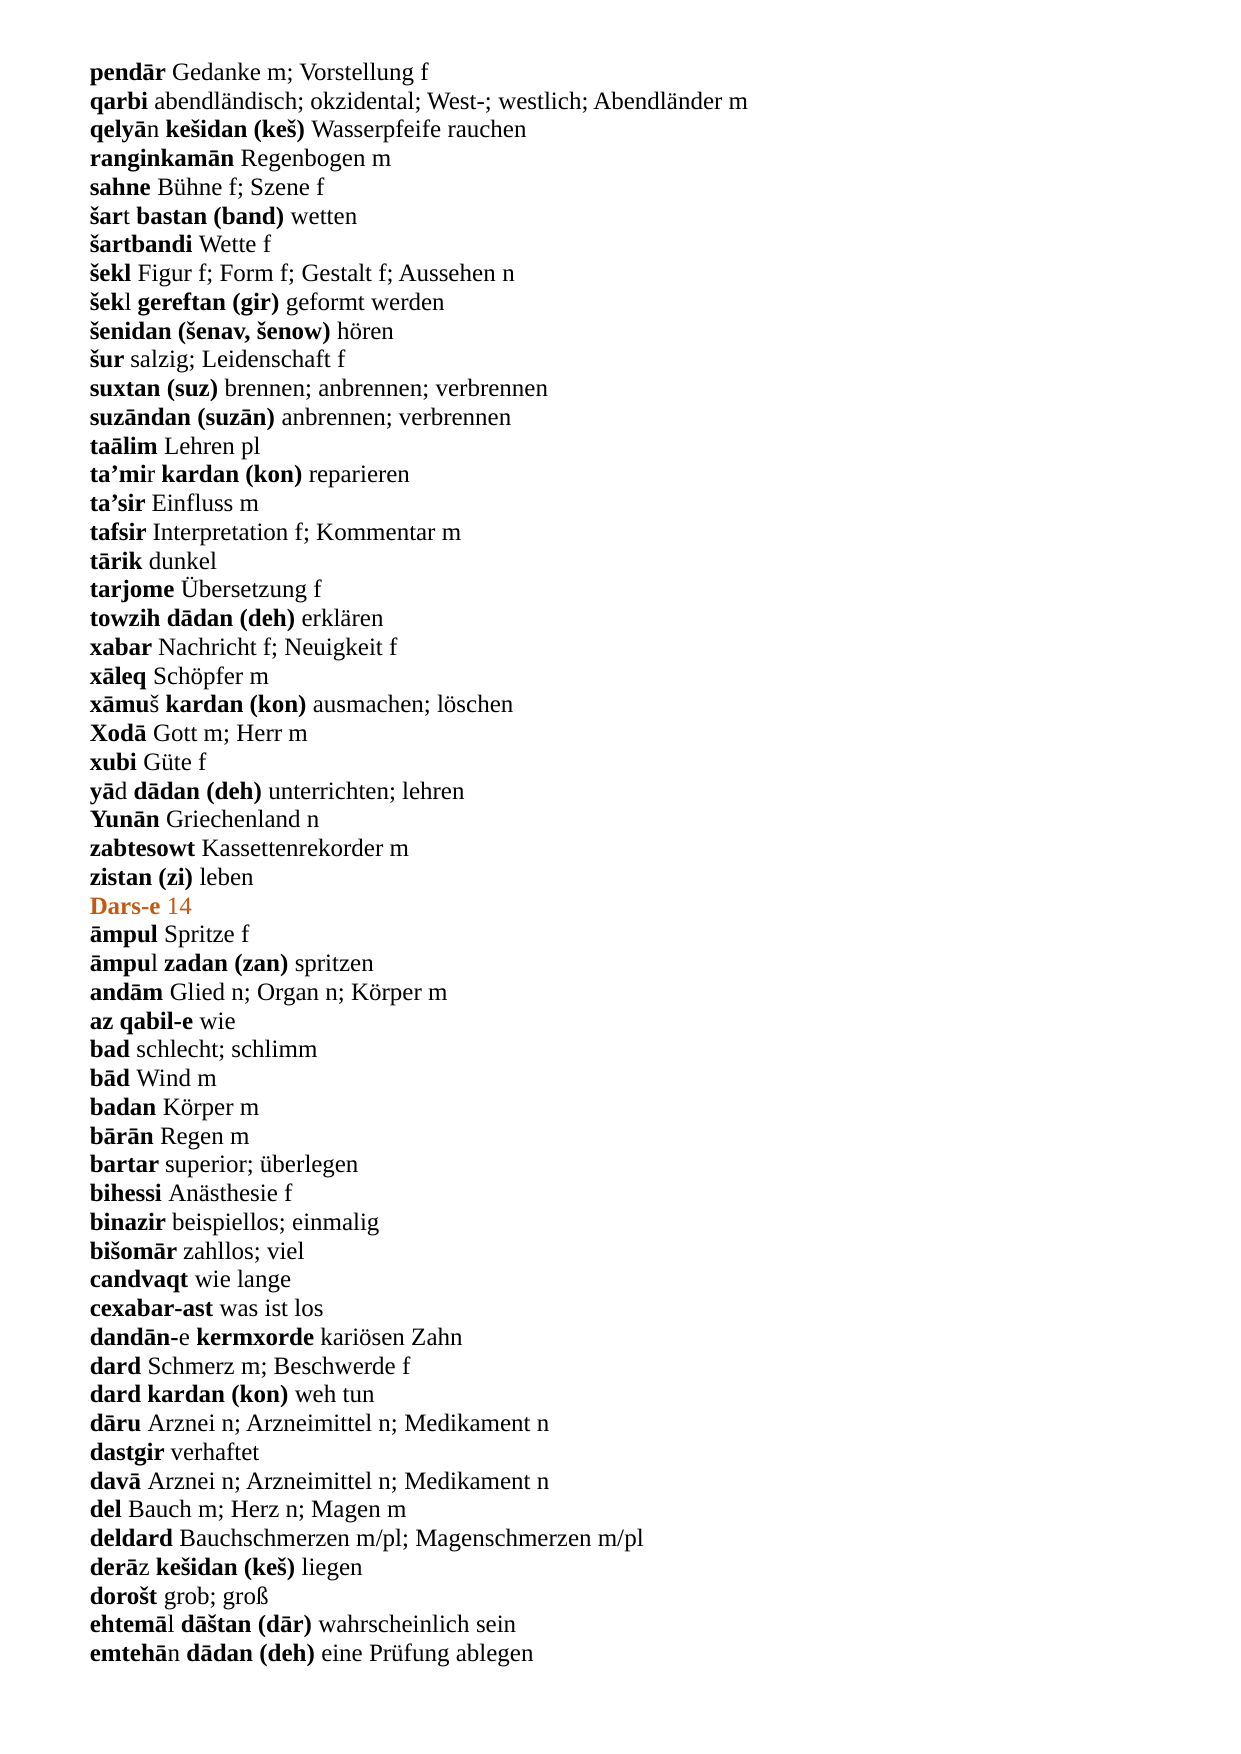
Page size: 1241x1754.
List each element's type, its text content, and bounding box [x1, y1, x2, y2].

text Yunān Griechenland n [89, 804, 1153, 833]
text yād dādan (deh) unterrichten; lehren [89, 776, 1153, 804]
text Dars-e 14 [89, 891, 1153, 919]
text šekl Figur f; Form f; Gestalt f; Aussehen n [89, 258, 1153, 287]
text āmpul Spritze f [89, 919, 1153, 948]
text del Bauch m; Herz n; Magen m [89, 1494, 1153, 1523]
text suxtan (suz) brennen; anbrennen; verbrennen [89, 373, 1153, 402]
text ta’mir kardan (kon) reparieren [89, 459, 1153, 488]
text bārān Regen m [89, 1121, 1153, 1149]
text bišomār zahllos; viel [89, 1236, 1153, 1264]
text bihessi Anästhesie f [89, 1178, 1153, 1207]
text az qabil‐e wie [89, 1006, 1153, 1034]
text šur salzig; Leidenschaft f [89, 344, 1153, 373]
text ranginkamān Regenbogen m [89, 143, 1153, 172]
text bartar superior; überlegen [89, 1149, 1153, 1178]
text candvaqt wie lange [89, 1264, 1153, 1293]
text sahne Bühne f; Szene f [89, 172, 1153, 201]
text šenidan (šenav, šenow) hören [89, 316, 1153, 344]
text xabar Nachricht f; Neuigkeit f [89, 632, 1153, 661]
text towzih dādan (deh) erklären [89, 603, 1153, 632]
text binazir beispiellos; einmalig [89, 1207, 1153, 1236]
text xubi Güte f [89, 747, 1153, 776]
text šartbandi Wette f [89, 229, 1153, 258]
text šekl gereftan (gir) geformt werden [89, 287, 1153, 316]
text āmpul zadan (zan) spritzen [89, 948, 1153, 977]
text Xodā Gott m; Herr m [89, 718, 1153, 747]
text dāru Arznei n; Arzneimittel n; Medikament n [89, 1408, 1153, 1437]
text dandān‐e kermxorde kariösen Zahn [89, 1322, 1153, 1351]
text tārik dunkel [89, 546, 1153, 574]
text zabtesowt Kassettenrekorder m [89, 833, 1153, 862]
text tarjome Übersetzung f [89, 574, 1153, 603]
text davā Arznei n; Arzneimittel n; Medikament n [89, 1466, 1153, 1494]
text pendār Gedanke m; Vorstellung f [89, 57, 1153, 86]
text suzāndan (suzān) anbrennen; verbrennen [89, 402, 1153, 431]
text taālim Lehren pl [89, 431, 1153, 459]
text qarbi abendländisch; okzidental; West‐; westlich; Abendländer m [89, 86, 1153, 114]
text ta’sir Einfluss m [89, 488, 1153, 517]
text zistan (zi) leben [89, 862, 1153, 891]
text ehtemāl dāštan (dār) wahrscheinlich sein [89, 1609, 1153, 1638]
text šart bastan (band) wetten [89, 201, 1153, 229]
text dastgir verhaftet [89, 1437, 1153, 1466]
text deldard Bauchschmerzen m/pl; Magenschmerzen m/pl [89, 1523, 1153, 1552]
text bād Wind m [89, 1063, 1153, 1092]
text emtehān dādan (deh) eine Prüfung ablegen [89, 1638, 1153, 1667]
text xāmuš kardan (kon) ausmachen; löschen [89, 689, 1153, 718]
text derāz kešidan (keš) liegen [89, 1552, 1153, 1581]
text tafsir Interpretation f; Kommentar m [89, 517, 1153, 546]
text badan Körper m [89, 1092, 1153, 1121]
text cexabar‐ast was ist los [89, 1293, 1153, 1322]
text dorošt grob; groß [89, 1581, 1153, 1609]
text dard kardan (kon) weh tun [89, 1379, 1153, 1408]
text dard Schmerz m; Beschwerde f [89, 1351, 1153, 1379]
text bad schlecht; schlimm [89, 1034, 1153, 1063]
text qelyān kešidan (keš) Wasserpfeife rauchen [89, 114, 1153, 143]
text xāleq Schöpfer m [89, 661, 1153, 689]
text andām Glied n; Organ n; Körper m [89, 977, 1153, 1006]
